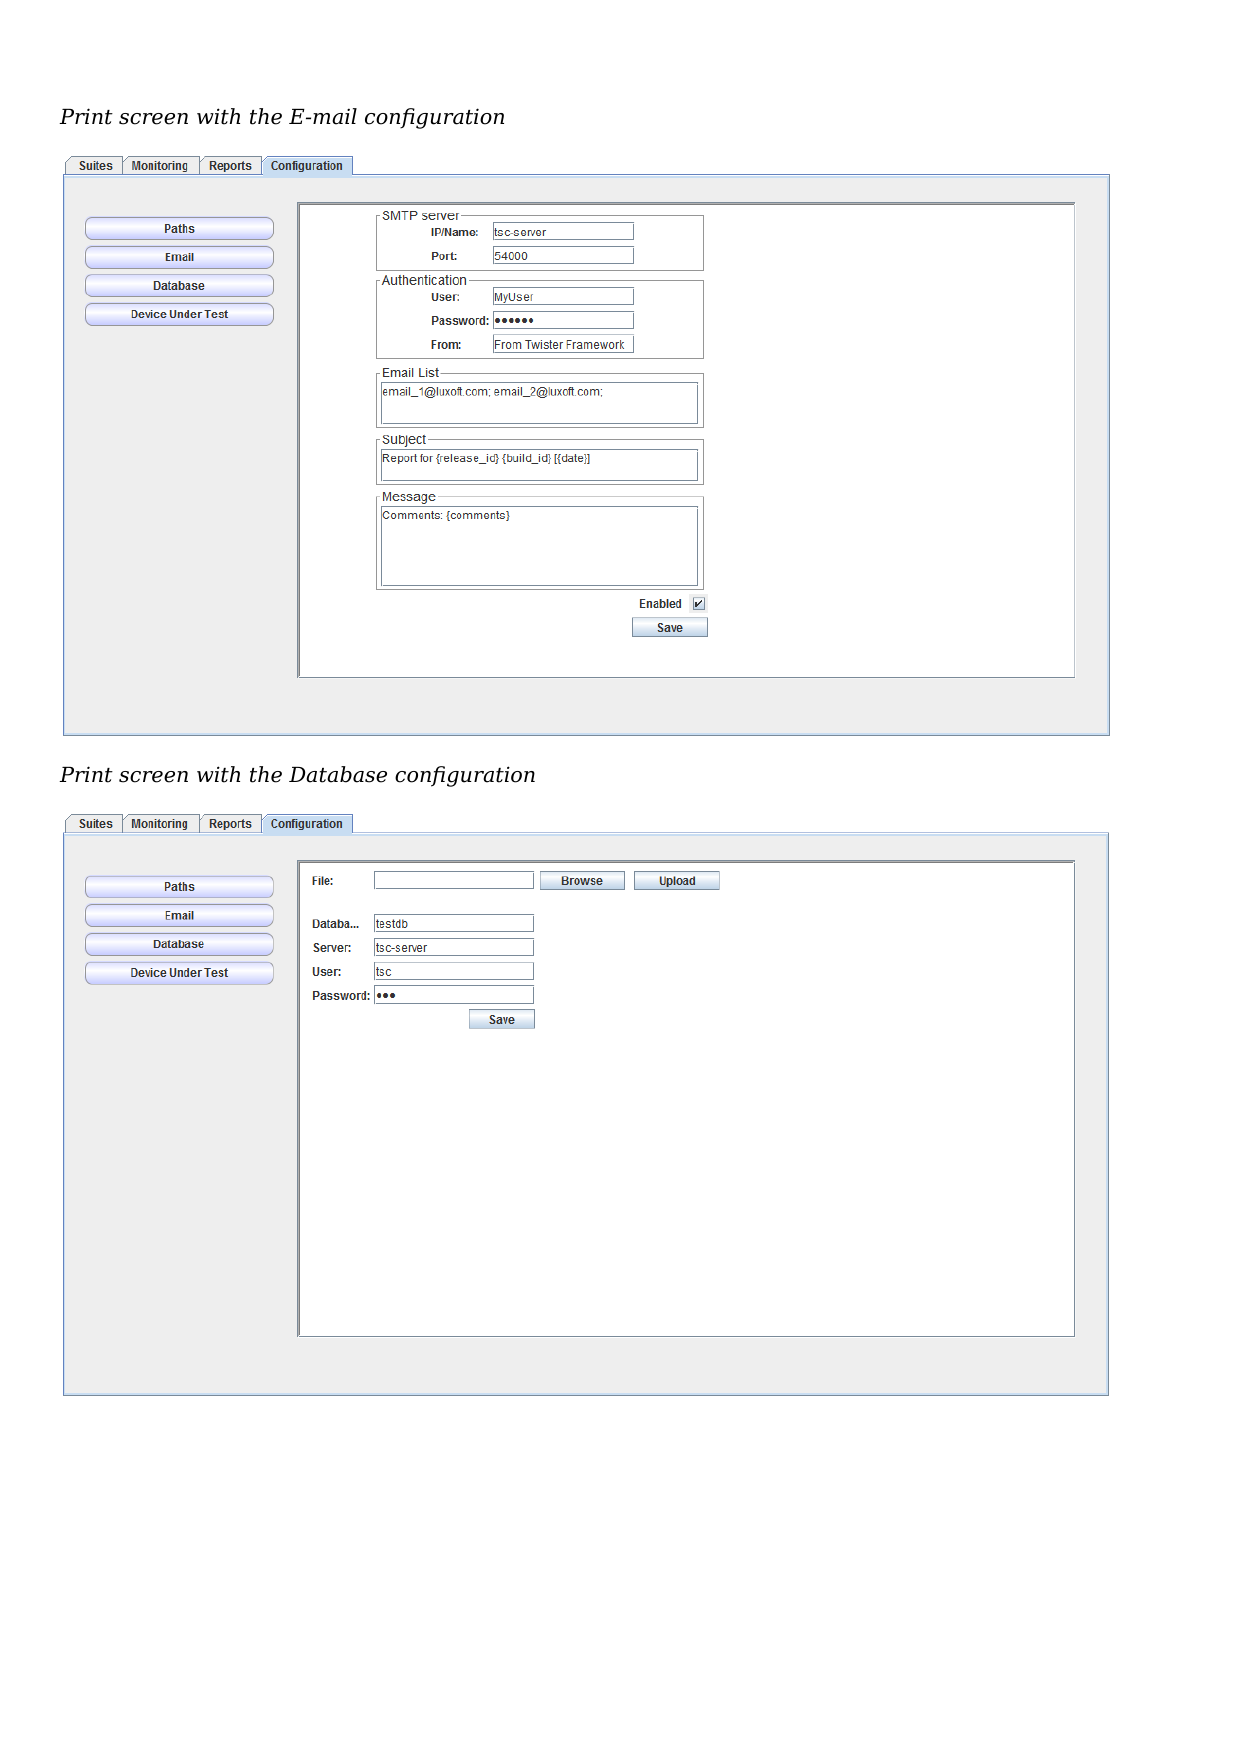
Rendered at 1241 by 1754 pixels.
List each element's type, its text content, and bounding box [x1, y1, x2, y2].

picture [60, 153, 1110, 739]
text Print screen with the Database configuration [60, 763, 1181, 787]
text Print screen with the E-mail configuration [60, 105, 1181, 129]
picture [60, 811, 1110, 1397]
